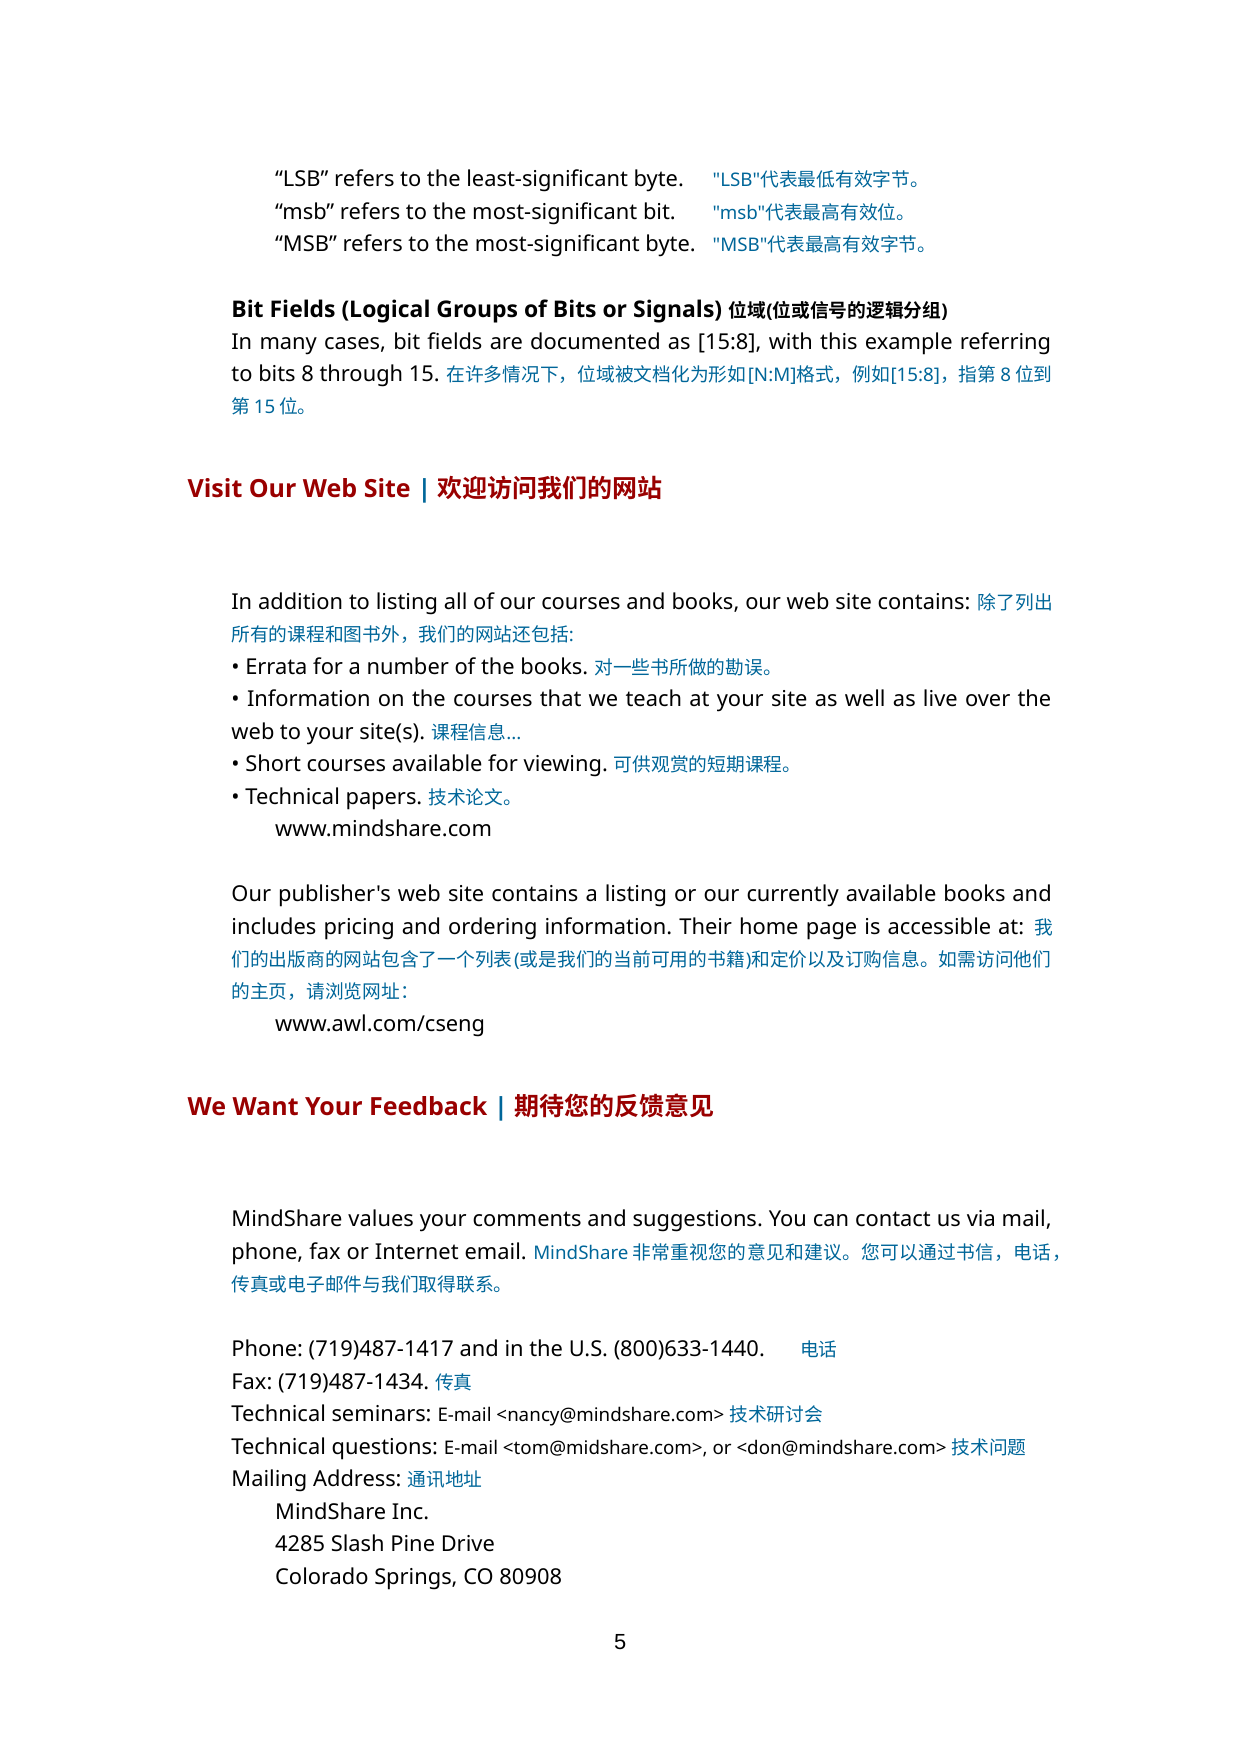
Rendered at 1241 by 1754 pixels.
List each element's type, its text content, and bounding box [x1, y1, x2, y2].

text www.awl.com/cseng [275, 1007, 1053, 1039]
text In many cases, bit fields are documented as [15:8], with this example referring to bits 8 through 15. 在许多情况下，位域被文档化为形如[N:M]格式，例如[15:8]，指第8位到第15位。 [231, 324, 1053, 422]
text • Short courses available for viewing. 可供观赏的短期课程。 [231, 747, 1053, 779]
text • Technical papers. 技术论文。 [231, 779, 1053, 812]
text MindShare Inc. [275, 1494, 1053, 1527]
text Mailing Address: 通讯地址 [231, 1462, 1053, 1494]
text We Want Your Feedback | 期待您的反馈意见 [187, 1072, 1053, 1137]
text Our publisher's web site contains a listing or our currently available books and includes pricing and ordering information. Their home page is accessible at: 我们的出版商的网站包含了一个列表(或是我们的当前可用的书籍)和定价以及订购信息。如需访问他们的主页，请浏览网址： [231, 877, 1053, 1007]
text www.mindshare.com [275, 812, 1053, 844]
text Phone: (719)487-1417 and in the U.S. (800)633-1440. 电话 [231, 1332, 1053, 1364]
text Fax: (719)487-1434. 传真 [231, 1364, 1053, 1397]
text “LSB” refers to the least-significant byte. "LSB"代表最低有效字节。 [275, 162, 1053, 194]
text Technical seminars: E-mail <nancy@mindshare.com> 技术研讨会 [231, 1397, 1053, 1429]
text MindShare values your comments and suggestions. You can contact us via mail, phone, fax or Internet email. MindShare非常重视您的意见和建议。您可以通过书信，电话，传真或电子邮件与我们取得联系。 [231, 1202, 1053, 1299]
text In addition to listing all of our courses and books, our web site contains: 除了列出所有的课程和图书外，我们的网站还包括: [231, 584, 1053, 649]
text “msb” refers to the most-significant bit. "msb"代表最高有效位。 [275, 194, 1053, 227]
text • Information on the courses that we teach at your site as well as live over the web to your site(s). 课程信息... [231, 682, 1053, 747]
text Technical questions: E-mail <tom@midshare.com>, or <don@mindshare.com> 技术问题 [231, 1429, 1053, 1462]
text “MSB” refers to the most-significant byte. "MSB"代表最高有效字节。 [275, 227, 1053, 259]
text Colorado Springs, CO 80908 [275, 1559, 1053, 1592]
text Bit Fields (Logical Groups of Bits or Signals) 位域(位或信号的逻辑分组) [231, 292, 1053, 324]
text Visit Our Web Site | 欢迎访问我们的网站 [187, 454, 1053, 519]
text 4285 Slash Pine Drive [275, 1527, 1053, 1559]
text • Errata for a number of the books. 对一些书所做的勘误。 [231, 649, 1053, 682]
